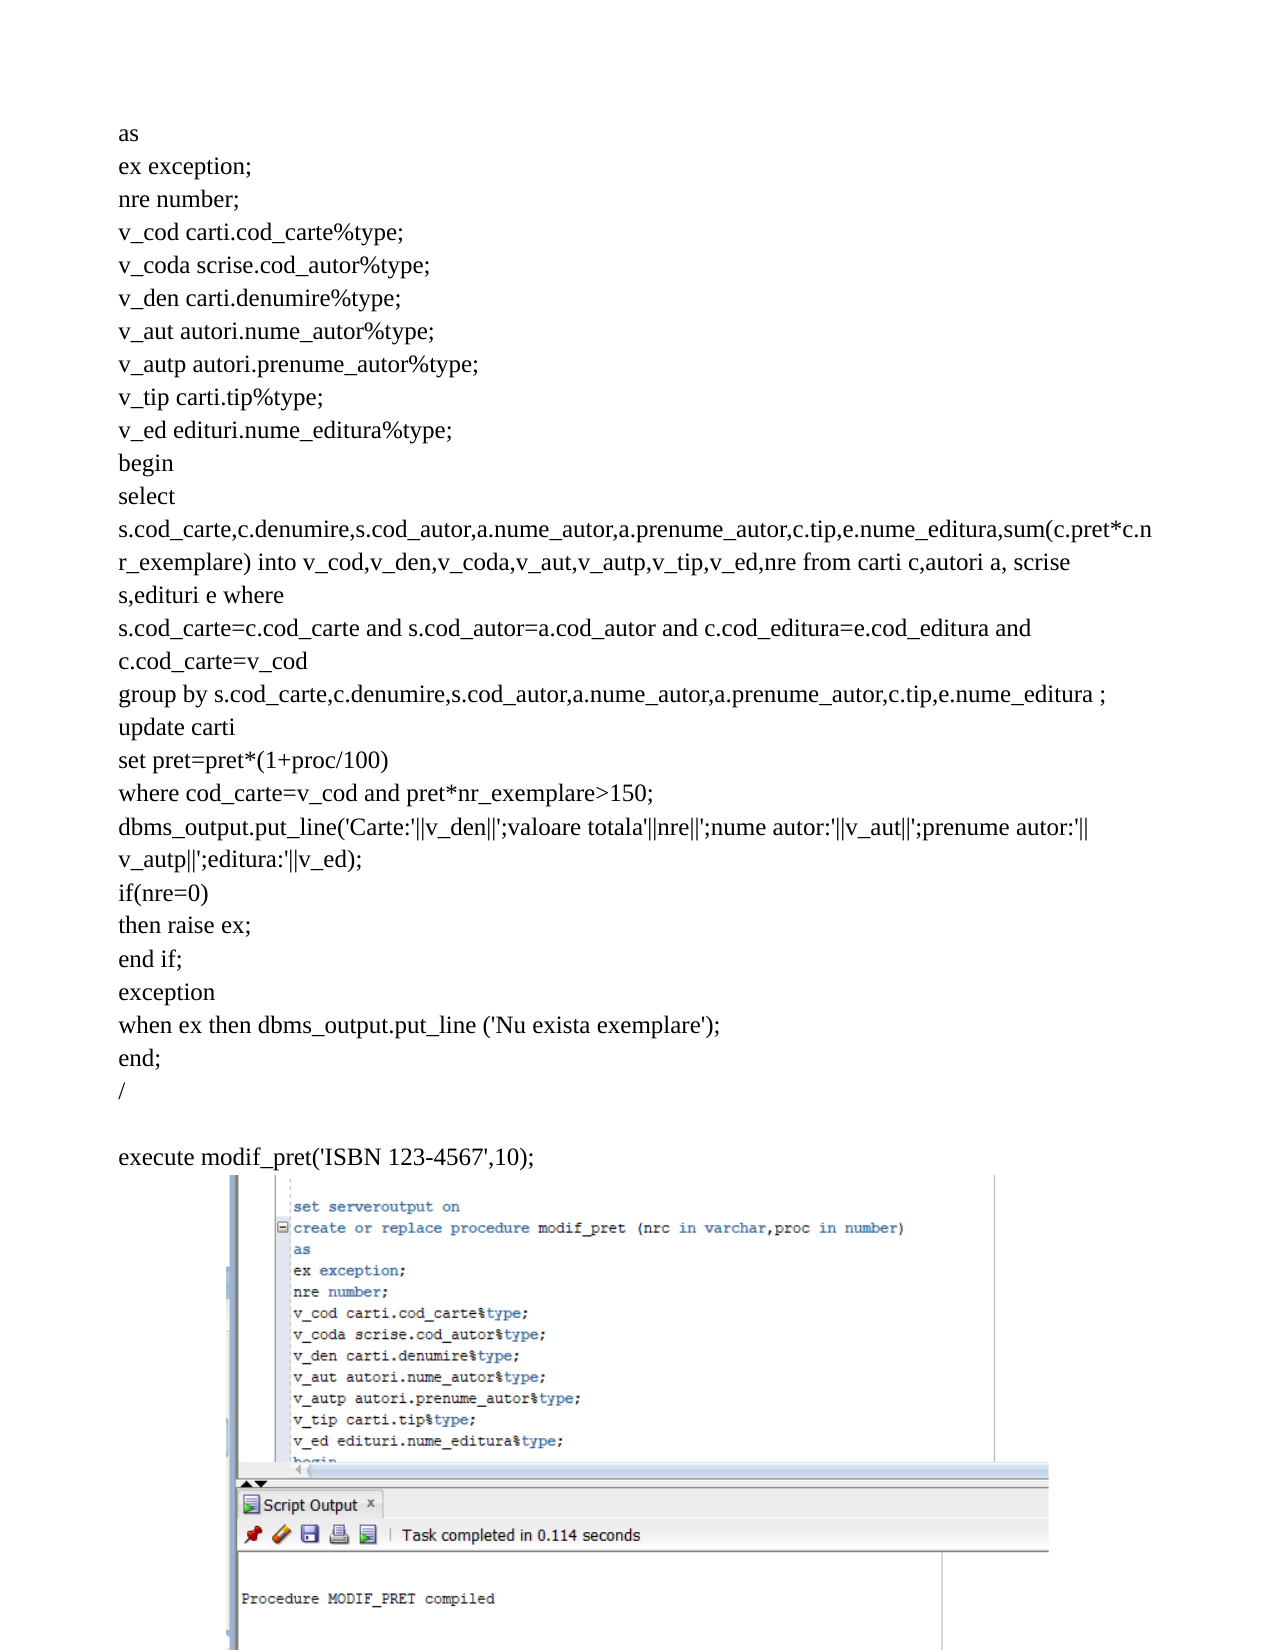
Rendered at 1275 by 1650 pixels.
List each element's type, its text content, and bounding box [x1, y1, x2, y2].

text where cod_carte=v_cod and pret*nr_exemplare>150; [118, 778, 1157, 807]
text v_tip carti.tip%type; [118, 382, 1157, 411]
text v_cod carti.cod_carte%type; [118, 217, 1157, 246]
text set pret=pret*(1+proc/100) [118, 746, 1157, 774]
text update carti [118, 712, 1157, 741]
text v_coda scrise.cod_autor%type; [118, 250, 1157, 279]
text when ex then dbms_output.put_line ('Nu exista exemplare'); [118, 1010, 1157, 1038]
text ex exception; [118, 151, 1157, 180]
text v_ed edituri.nume_editura%type; [118, 415, 1157, 444]
text execute modif_pret('ISBN 123-4567',10); [118, 1142, 1157, 1171]
text if(nre=0) [118, 878, 1157, 906]
text / [118, 1076, 1157, 1104]
text v_autp autori.prenume_autor%type; [118, 349, 1157, 378]
text then raise ex; [118, 911, 1157, 939]
text group by s.cod_carte,c.denumire,s.cod_autor,a.nume_autor,a.prenume_autor,c.tip,e.nume_editura ; [118, 679, 1157, 708]
text exception [118, 977, 1157, 1005]
text dbms_output.put_line('Carte:'||v_den||';valoare totala'||nre||';nume autor:'||v_aut||';prenume autor:'||v_autp||';editura:'||v_ed); [118, 812, 1157, 873]
text end if; [118, 944, 1157, 972]
text begin [118, 448, 1157, 477]
text select s.cod_carte,c.denumire,s.cod_autor,a.nume_autor,a.prenume_autor,c.tip,e.nume_editura,sum(c.pret*c.nr_exemplare) into v_cod,v_den,v_coda,v_aut,v_autp,v_tip,v_ed,nre from carti c,autori a, scrise s,edituri e where [118, 481, 1157, 609]
text v_aut autori.nume_autor%type; [118, 316, 1157, 345]
text s.cod_carte=c.cod_carte and s.cod_autor=a.cod_autor and c.cod_editura=e.cod_editura and c.cod_carte=v_cod [118, 613, 1157, 675]
text nre number; [118, 184, 1157, 213]
text end; [118, 1043, 1157, 1071]
text v_den carti.denumire%type; [118, 283, 1157, 312]
text as [118, 118, 1157, 147]
